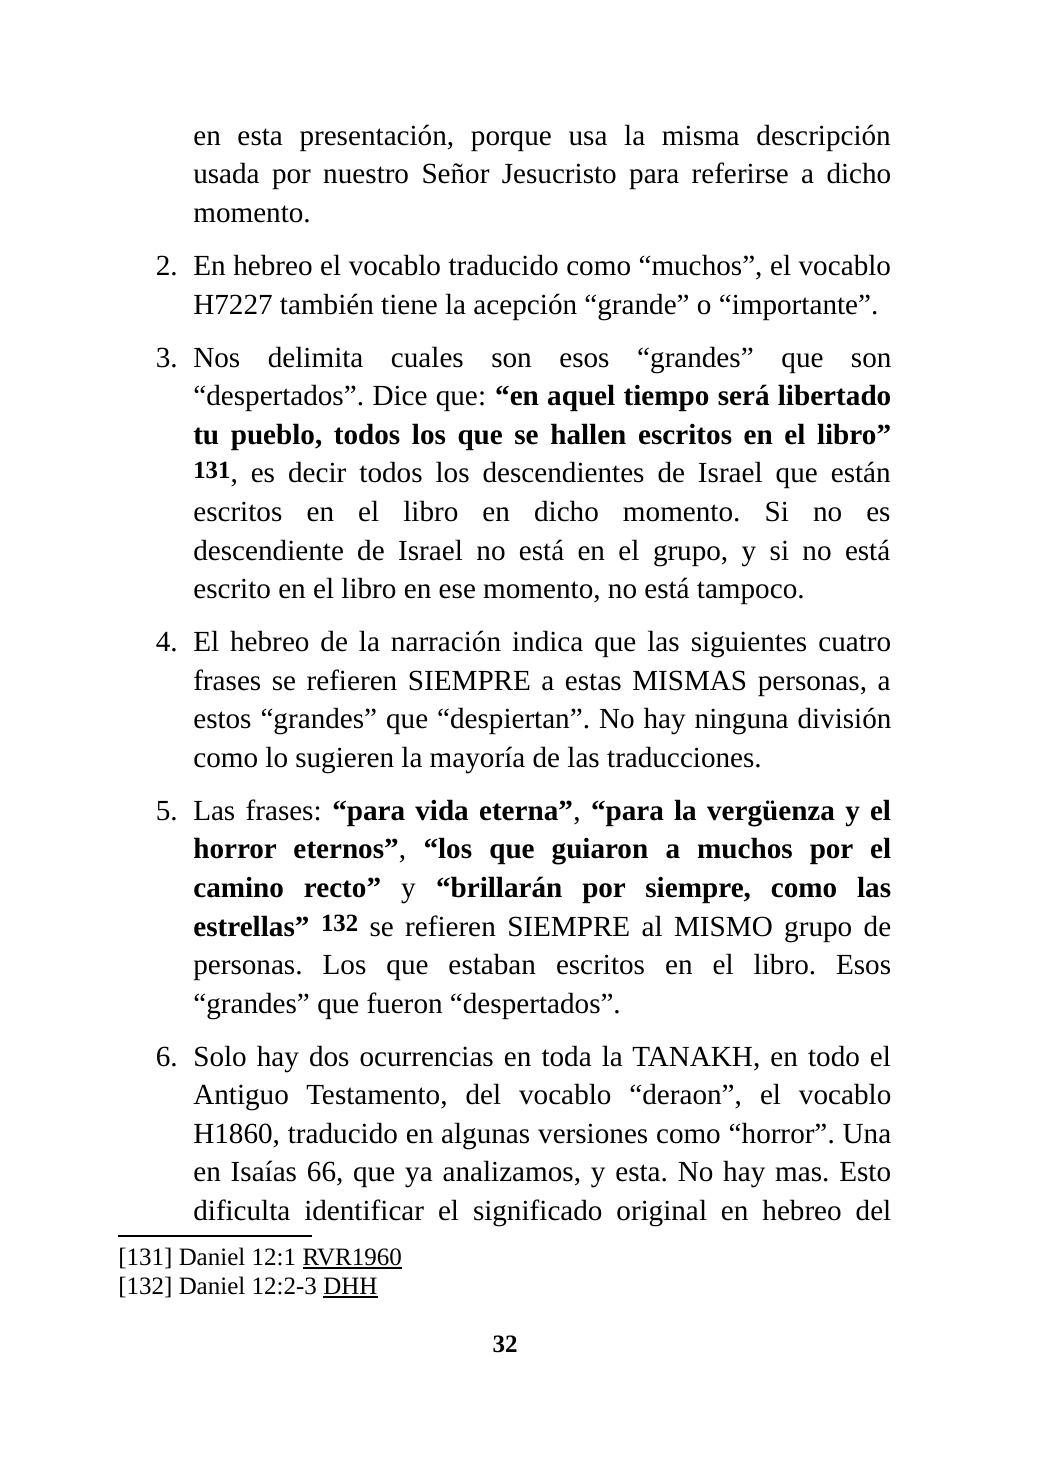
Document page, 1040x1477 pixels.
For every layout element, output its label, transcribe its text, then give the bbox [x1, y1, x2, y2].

list Daniel 12:1 RVR1960 [118, 1242, 892, 1271]
list Daniel 12:2-3 DHH [118, 1271, 892, 1300]
list Nos delimita cuales son esos “grandes” que son “despertados”. Dice que: “en aquel tiempo será libertado tu pueblo, todos los que se hallen escritos en el libro” , es decir todos los descendientes de Israel que están escritos en el libro en dicho momento. Si no es descendiente de Israel no está en el grupo, y si no está escrito en el libro en ese momento, no está tampoco. [156, 340, 892, 605]
list en esta presentación, porque usa la misma descripción usada por nuestro Señor Jesucristo para referirse a dicho momento. [156, 118, 892, 229]
list Solo hay dos ocurrencias en toda la TANAKH, en todo el Antiguo Testamento, del vocablo “deraon”, el vocablo H1860, traducido en algunas versiones como “horror”. Una en Isaías 66, que ya analizamos, y esta. No hay mas. Esto dificulta identificar el significado original en hebreo del [156, 1039, 892, 1227]
list En hebreo el vocablo traducido como “muchos”, el vocablo H7227 también tiene la acepción “grande” o “importante”. [156, 248, 892, 320]
list El hebreo de la narración indica que las siguientes cuatro frases se refieren SIEMPRE a estas MISMAS personas, a estos “grandes” que “despiertan”. No hay ninguna división como lo sugieren la mayoría de las traducciones. [156, 624, 892, 773]
list Las frases: “para vida eterna”, “para la vergüenza y el horror eternos”, “los que guiaron a muchos por el camino recto” y “brillarán por siempre, como las estrellas” se refieren SIEMPRE al MISMO grupo de personas. Los que estaban escritos en el libro. Esos “grandes” que fueron “despertados”. [156, 793, 892, 1019]
